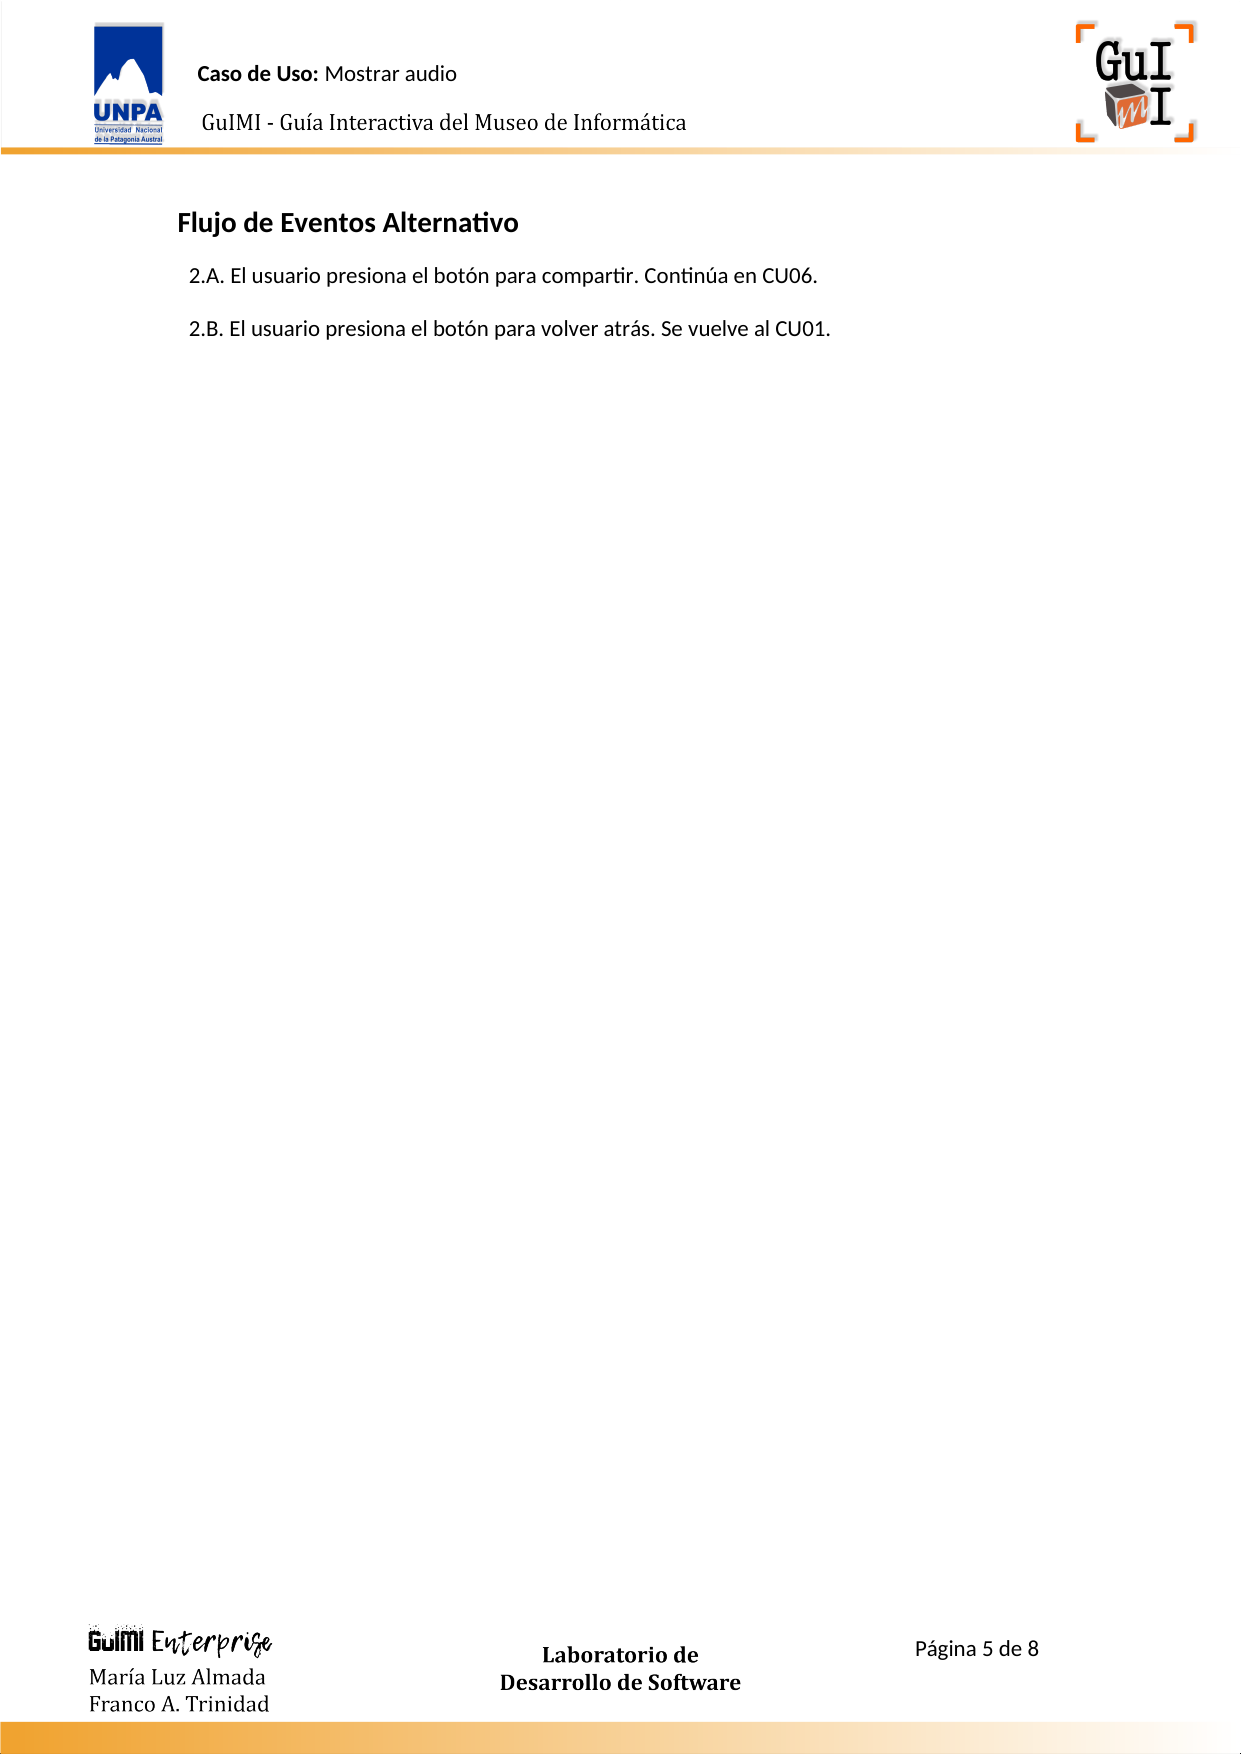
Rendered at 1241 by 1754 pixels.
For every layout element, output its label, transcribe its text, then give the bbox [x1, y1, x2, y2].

text 2.A. El usuario presiona el botón para compartir. Continúa en CU06. [188, 261, 1063, 289]
text 2.B. El usuario presiona el botón para volver atrás. Se vuelve al CU01. [188, 314, 1063, 342]
subtitle Flujo de Eventos Alternativo [177, 204, 1063, 240]
picture [0, 0, 1241, 155]
picture [0, 1613, 1241, 1754]
